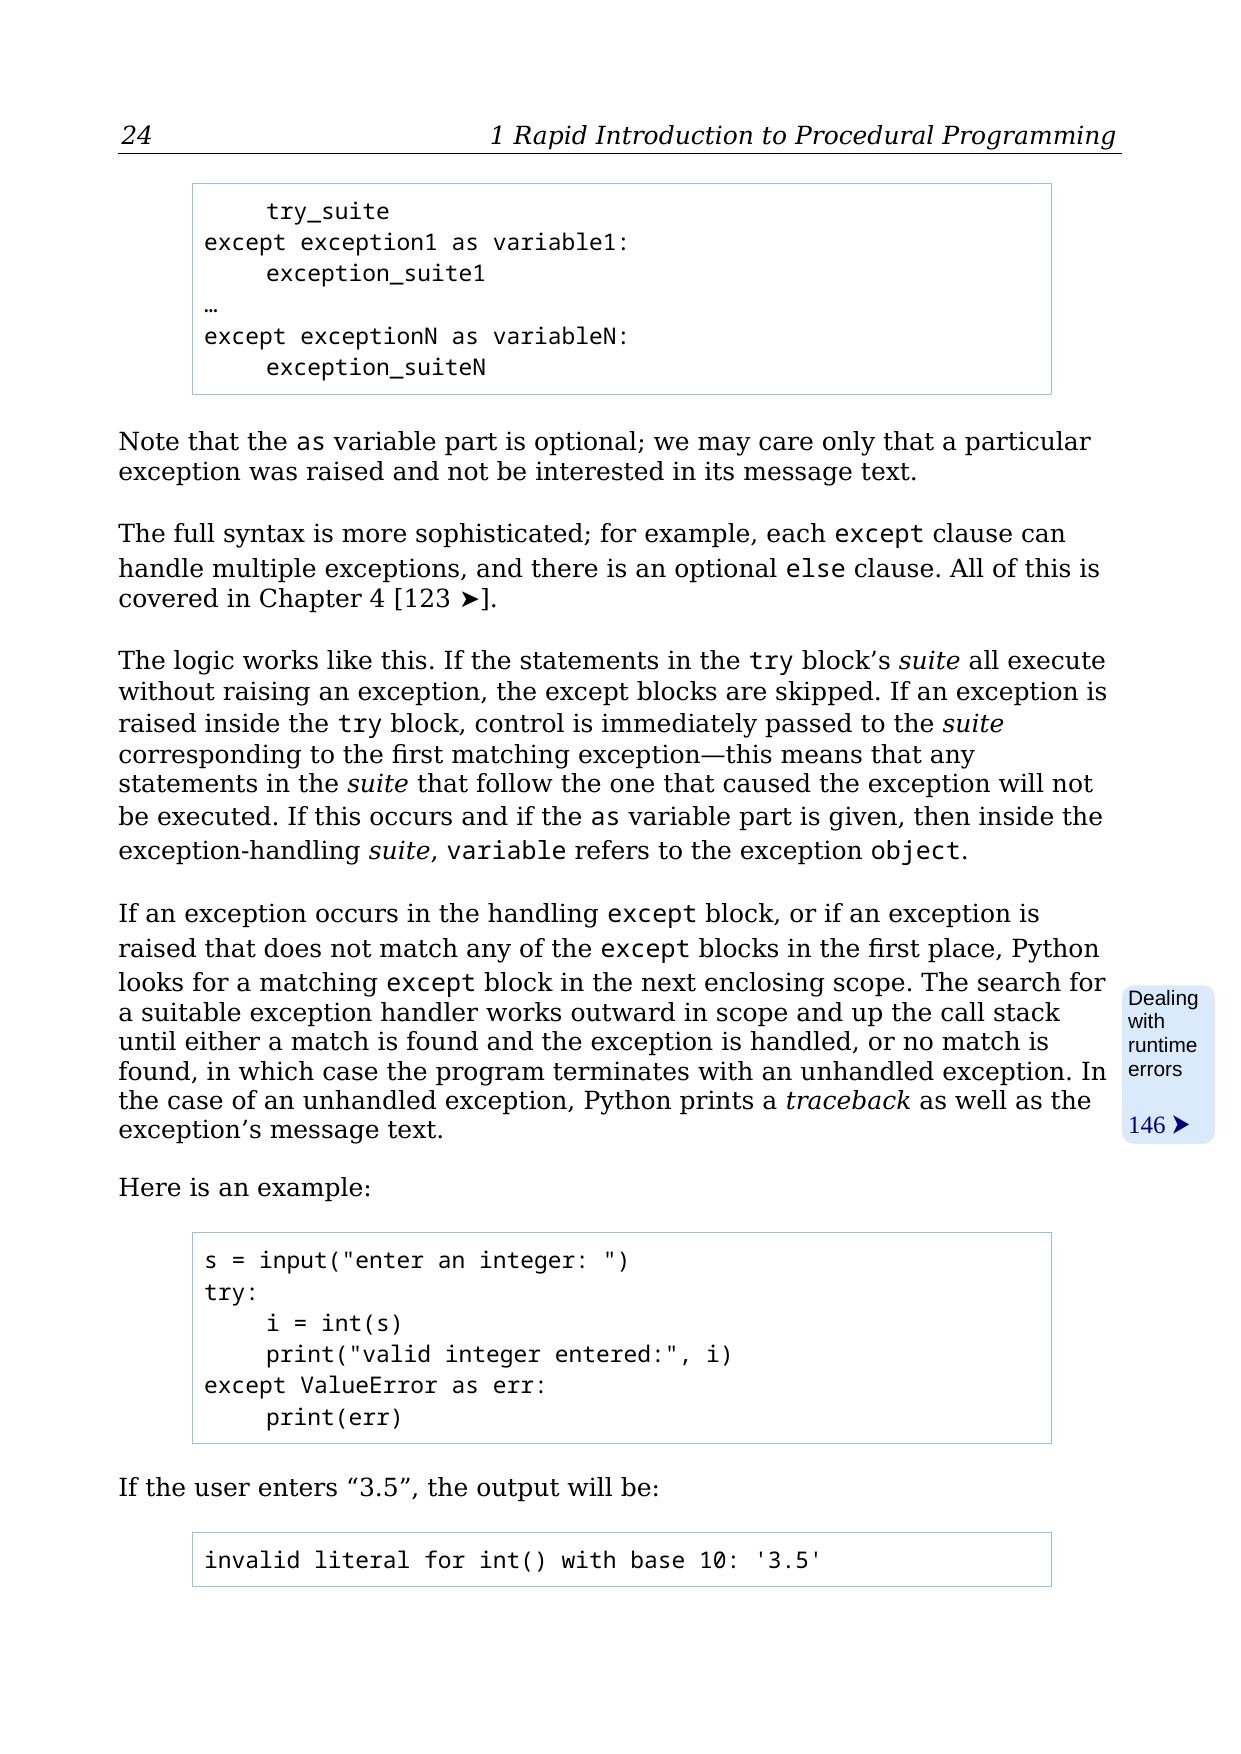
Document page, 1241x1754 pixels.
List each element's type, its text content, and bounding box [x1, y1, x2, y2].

text invalid literal for int() with base 10: '3.5' [193, 1533, 1051, 1586]
text s = input("enter an integer: ") [193, 1233, 1051, 1263]
text except exception1 as variable1: [193, 214, 1051, 245]
text … [193, 276, 1051, 308]
text If an exception occurs in the handling except block, or if an exception is raised that does not match any of the except blocks in the first place, Python looks for a matching except block in the next enclosing scope. The search for a suitable exception handler works outward in scope and up the call stack until either a match is found and the exception is handled, or no match is found, in which case the program terminates with an unhandled exception. In the case of an unhandled exception, Python prints a traceback as well as the exception’s message text. [118, 896, 1122, 1144]
text exception_suite1 [193, 245, 1051, 276]
text The full syntax is more sophisticated; for example, each except clause can handle multiple exceptions, and there is an optional else clause. All of this is covered in Chapter 4 [123 ➤]. [118, 516, 1122, 613]
text try: [193, 1263, 1051, 1295]
text i = int(s) [193, 1295, 1051, 1326]
text print(err) [193, 1388, 1051, 1443]
text except ValueError as err: [193, 1357, 1051, 1388]
text exception_suiteN [193, 339, 1051, 394]
text Here is an example: [118, 1174, 1122, 1203]
text print("valid integer entered:", i) [193, 1326, 1051, 1357]
text Note that the as variable part is optional; we may care only that a particular exception was raised and not be interested in its message text. [118, 423, 1122, 487]
text try_suite [193, 184, 1051, 214]
text If the user enters “3.5”, the output will be: [118, 1473, 1122, 1502]
text The logic works like this. If the statements in the try block’s suite all execute without raising an exception, the except blocks are skipped. If an exception is raised inside the try block, control is immediately passed to the suite corresponding to the first matching exception—this means that any statements in the suite that follow the one that caused the exception will not be executed. If this occurs and if the as variable part is given, then inside the exception-handling suite, variable refers to the exception object. [118, 643, 1122, 867]
text except exceptionN as variableN: [193, 308, 1051, 339]
